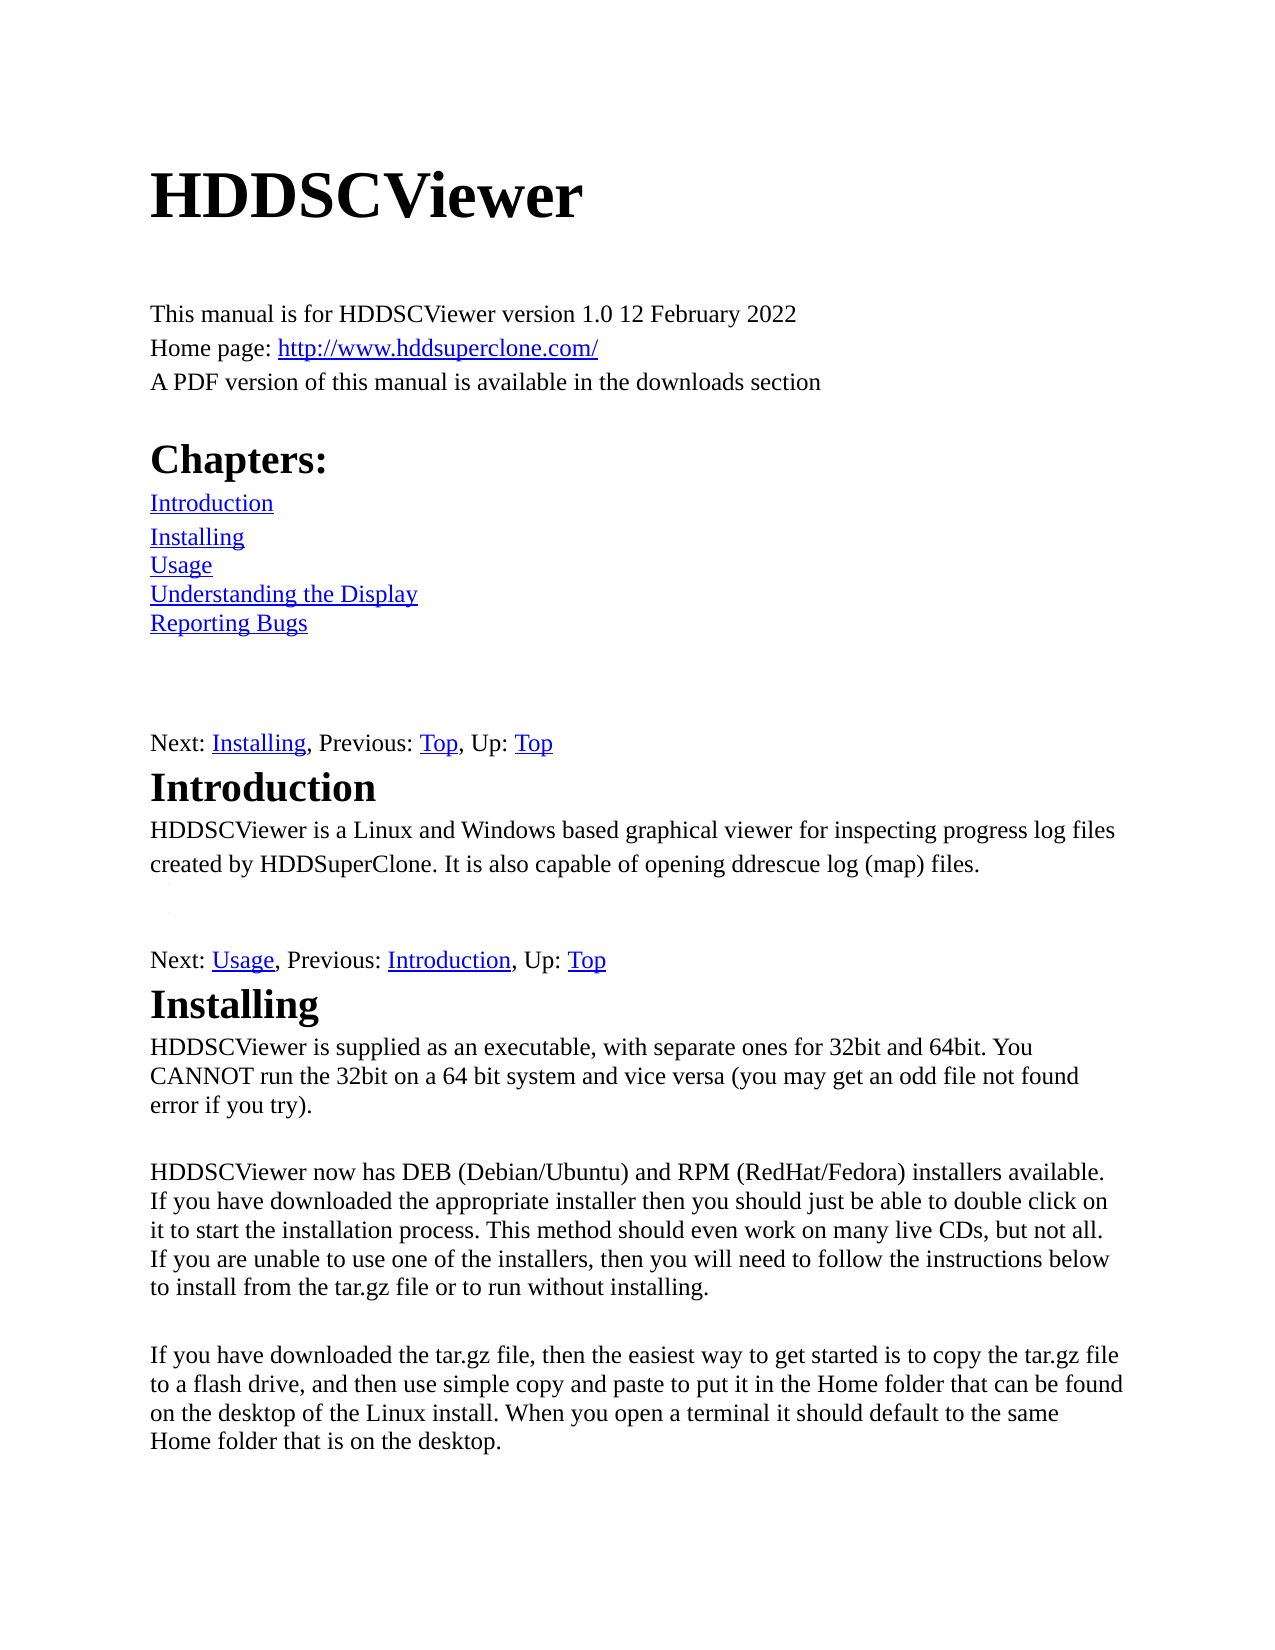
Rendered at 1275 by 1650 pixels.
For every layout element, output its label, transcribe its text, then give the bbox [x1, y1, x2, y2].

text Home page: http://www.hddsuperclone.com/ [150, 333, 1125, 362]
text Reporting Bugs [150, 608, 1125, 637]
text Usage [150, 551, 1125, 579]
text HDDSCViewer is a Linux and Windows based graphical viewer for inspecting progress log files [150, 815, 1125, 844]
text This manual is for HDDSCViewer version 1.0 12 February 2022 [150, 299, 1125, 328]
text If you have downloaded the tar.gz file, then the easiest way to get started is to copy the tar.gz file to a flash drive, and then use simple copy and paste to put it in the Home folder that can be found on the desktop of the Linux install. When you open a terminal it should default to the same Home folder that is on the desktop. [150, 1340, 1125, 1455]
text Installing [150, 522, 1125, 551]
subtitle Introduction [150, 762, 1125, 810]
subtitle Installing [150, 979, 1125, 1027]
text Introduction [150, 488, 1125, 517]
subtitle HDDSCViewer [150, 155, 1125, 232]
text Next: Usage, Previous: Introduction, Up: Top [150, 945, 1125, 974]
text A PDF version of this manual is available in the downloads section [150, 367, 1125, 396]
text created by HDDSuperClone. It is also capable of opening ddrescue log (map) files. [150, 849, 1125, 878]
text Understanding the Display [150, 579, 1125, 608]
text HDDSCViewer now has DEB (Debian/Ubuntu) and RPM (RedHat/Fedora) installers available. If you have downloaded the appropriate installer then you should just be able to double click on it to start the installation process. This method should even work on many live CDs, but not all. If you are unable to use one of the installers, then you will need to follow the instructions below to install from the tar.gz file or to run without installing. [150, 1157, 1125, 1301]
text Next: Installing, Previous: Top, Up: Top [150, 728, 1125, 757]
text Chapters: [150, 435, 1125, 483]
text HDDSCViewer is supplied as an executable, with separate ones for 32bit and 64bit. You CANNOT run the 32bit on a 64 bit system and vice versa (you may get an odd file not found error if you try). [150, 1032, 1125, 1118]
